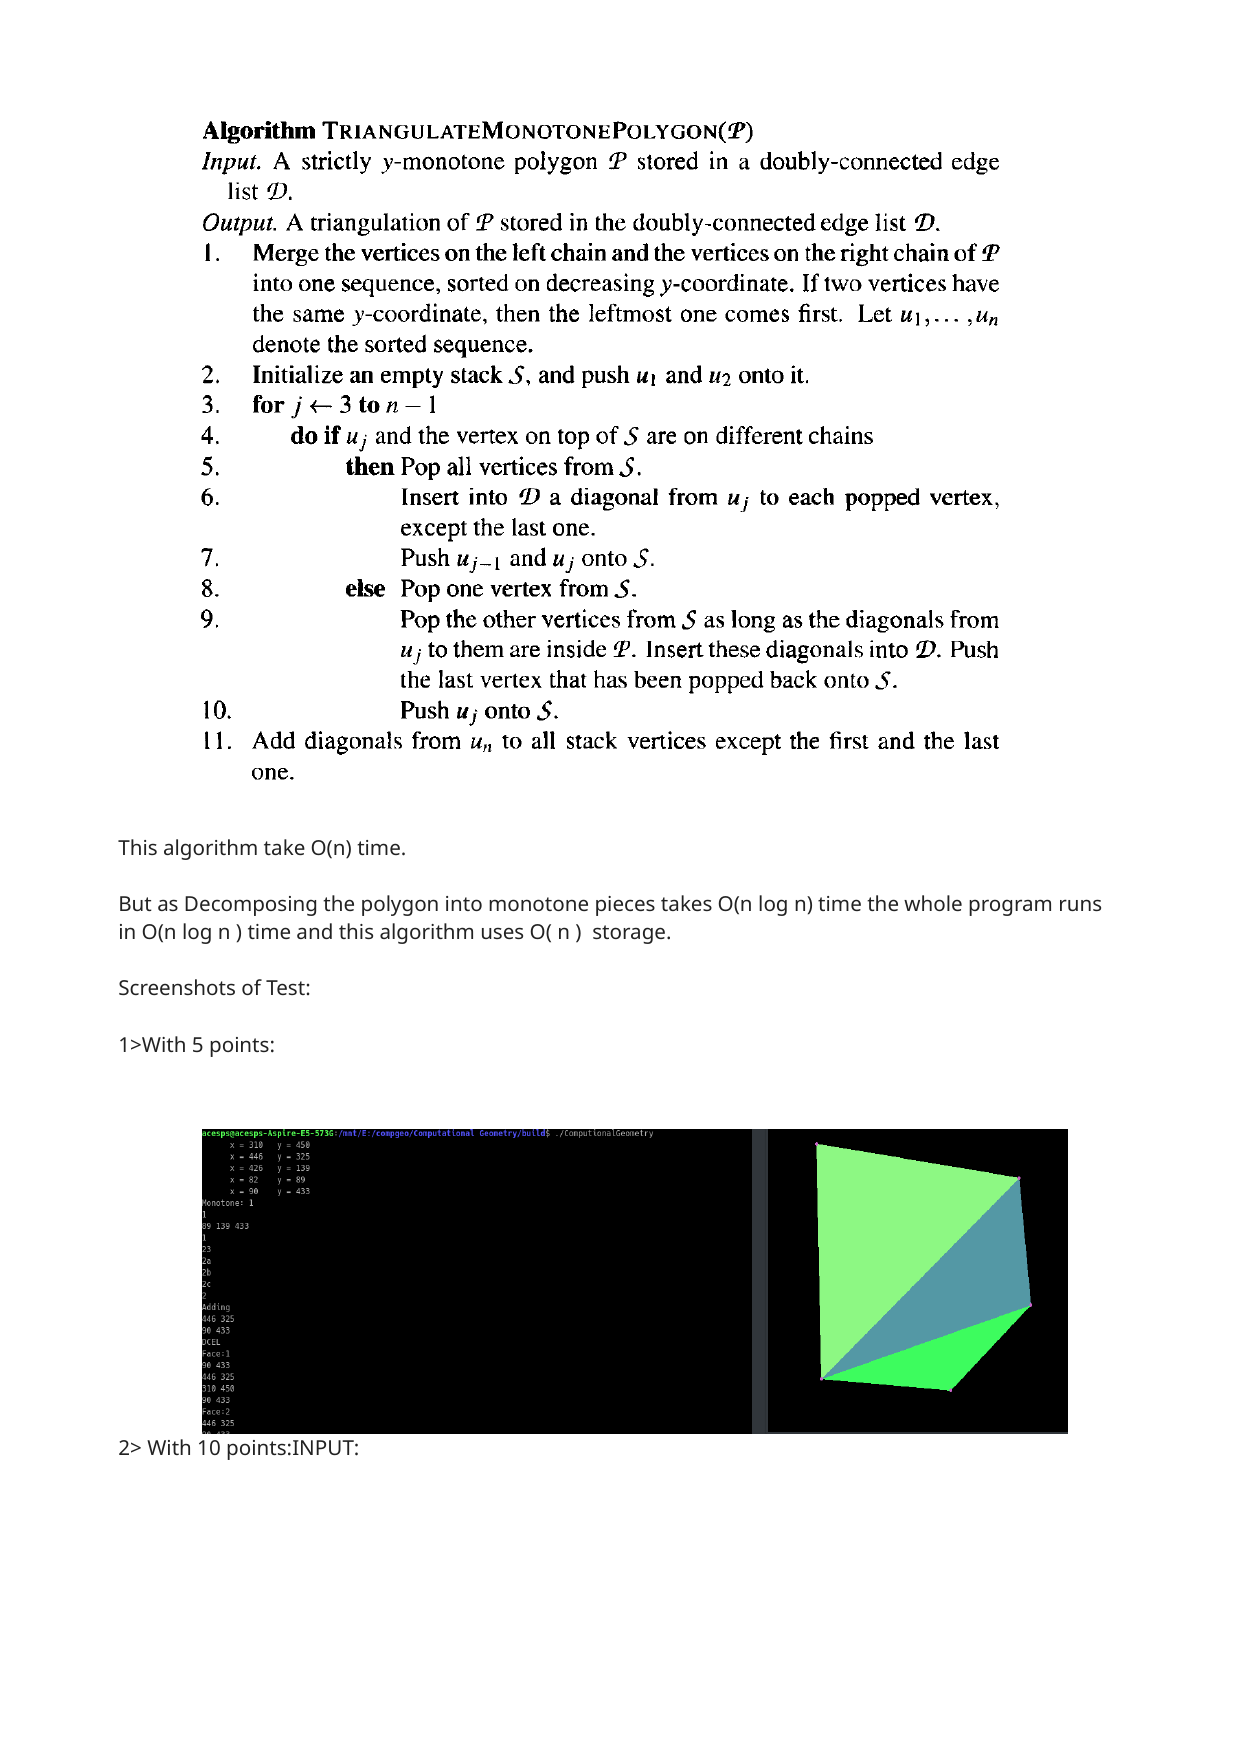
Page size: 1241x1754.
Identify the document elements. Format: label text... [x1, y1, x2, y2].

text Screenshots of Test: [118, 974, 1122, 1002]
picture [198, 118, 1043, 805]
text 2> With 10 points:INPUT: [118, 1195, 1122, 1462]
picture [202, 1129, 1068, 1434]
text 1>With 5 points: [118, 1030, 1122, 1058]
text This algorithm take O(n) time. But as Decomposing the polygon into monotone pieces takes O(n log n) time the whole program runs in O(n log n ) time and this algorithm uses O( n ) storage. [118, 833, 1122, 946]
